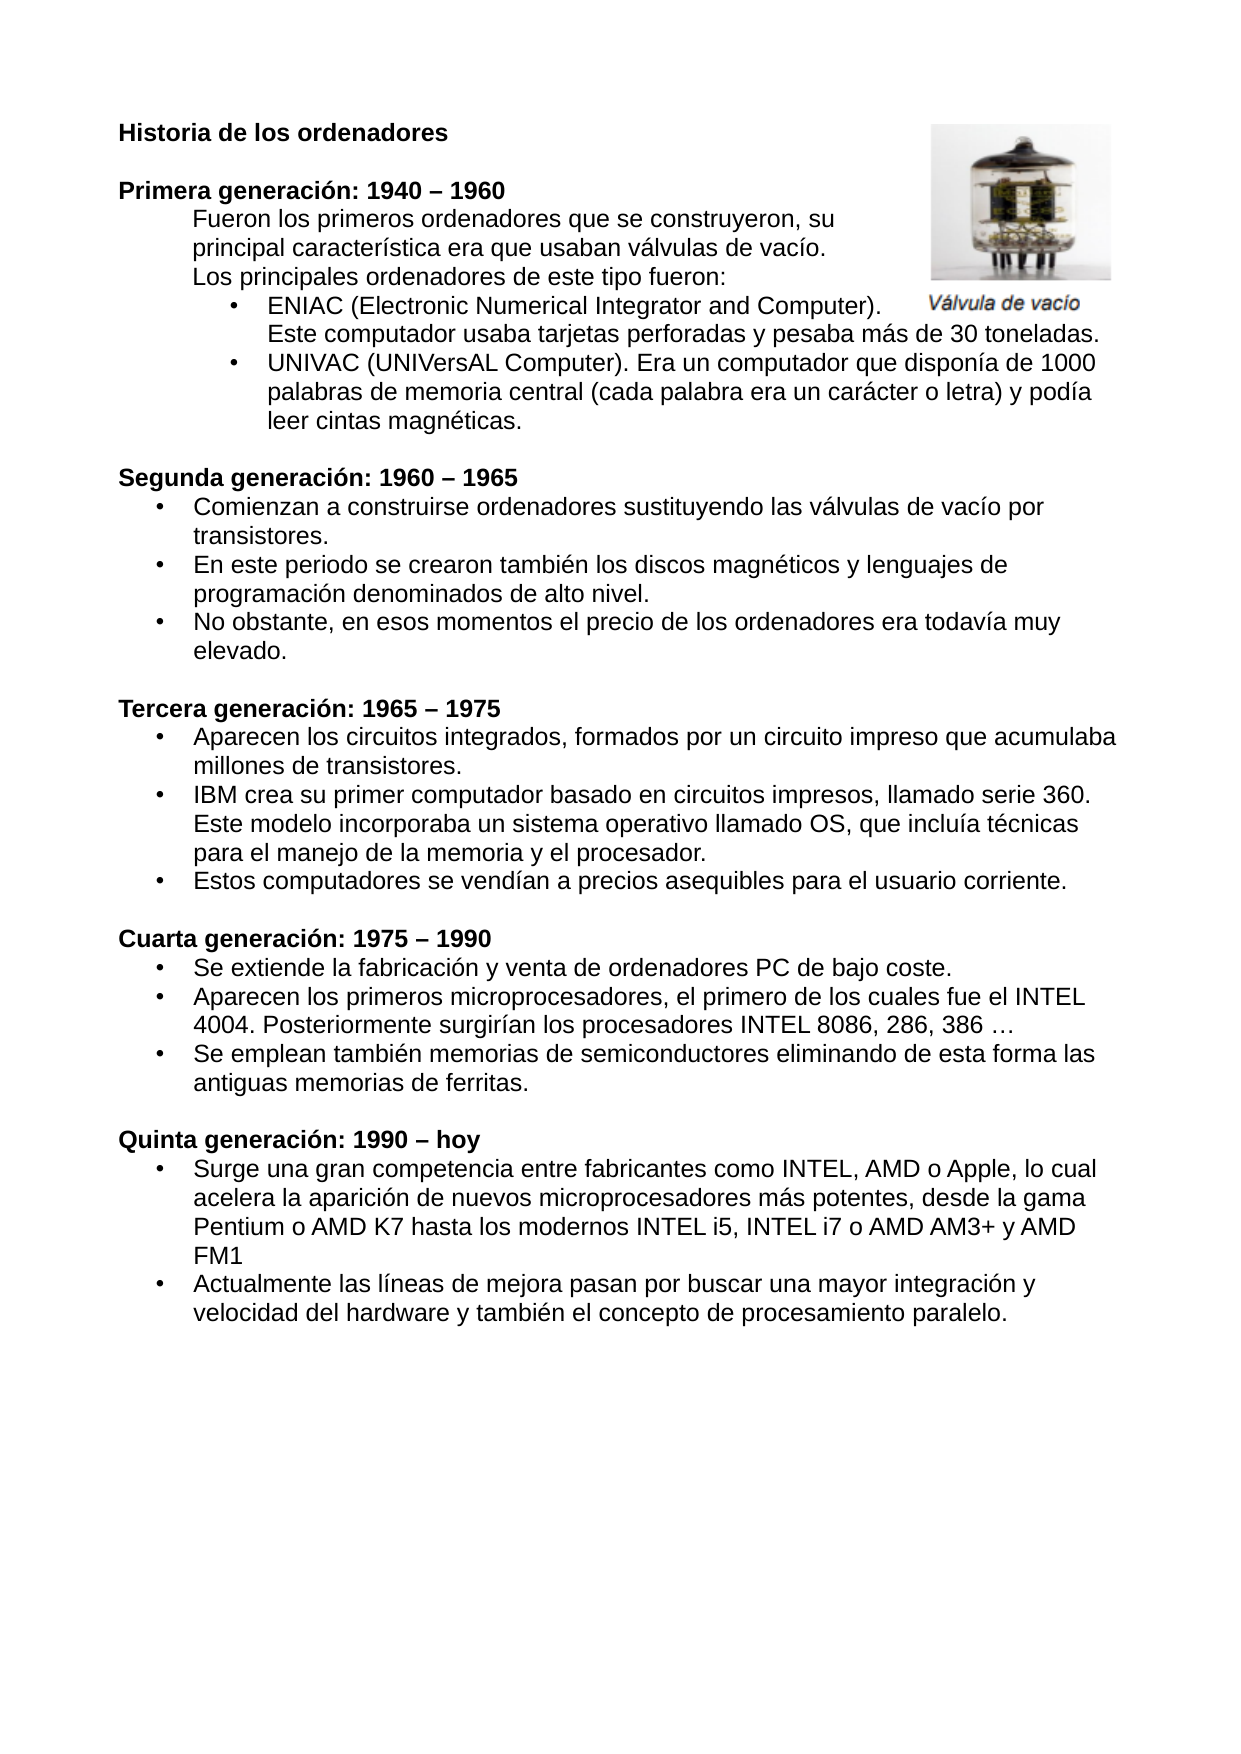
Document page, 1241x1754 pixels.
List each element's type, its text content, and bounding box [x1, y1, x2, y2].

list Aparecen los circuitos integrados, formados por un circuito impreso que acumulaba millones de transistores. [156, 722, 1122, 780]
list Se emplean también memorias de semiconductores eliminando de esta forma las antiguas memorias de ferritas. [156, 1039, 1122, 1097]
text Quinta generación: 1990 – hoy [118, 1126, 1122, 1154]
text Historia de los ordenadores [118, 118, 1122, 147]
text Primera generación: 1940 – 1960 [118, 176, 925, 204]
list En este periodo se crearon también los discos magnéticos y lenguajes de programación denominados de alto nivel. [156, 550, 1122, 607]
text Cuarta generación: 1975 – 1990 [118, 924, 1122, 953]
list Surge una gran competencia entre fabricantes como INTEL, AMD o Apple, lo cual acelera la aparición de nuevos microprocesadores más potentes, desde la gama Pentium o AMD K7 hasta los modernos INTEL i5, INTEL i7 o AMD AM3+ y AMD FM1 [156, 1154, 1122, 1269]
text Tercera generación: 1965 – 1975 [118, 694, 1122, 722]
list Comienzan a construirse ordenadores sustituyendo las válvulas de vacío por transistores. [156, 492, 1122, 550]
list Se extiende la fabricación y venta de ordenadores PC de bajo coste. [156, 953, 1122, 982]
text Los principales ordenadores de este tipo fueron: [192, 262, 925, 291]
list Aparecen los primeros microprocesadores, el primero de los cuales fue el INTEL 4004. Posteriormente surgirían los procesadores INTEL 8086, 286, 386 … [156, 982, 1122, 1039]
list ENIAC (Electronic Numerical Integrator and Computer). Este computador usaba tarjetas perforadas y pesaba más de 30 toneladas. [229, 291, 1122, 348]
list IBM crea su primer computador basado en circuitos impresos, llamado serie 360. Este modelo incorporaba un sistema operativo llamado OS, que incluía técnicas para el manejo de la memoria y el procesador. [156, 780, 1122, 866]
list Estos computadores se vendían a precios asequibles para el usuario corriente. [156, 866, 1122, 895]
list Actualmente las líneas de mejora pasan por buscar una mayor integración y velocidad del hardware y también el concepto de procesamiento paralelo. [156, 1269, 1122, 1327]
text Segunda generación: 1960 – 1965 [118, 463, 1122, 492]
list UNIVAC (UNIVersAL Computer). Era un computador que disponía de 1000 palabras de memoria central (cada palabra era un carácter o letra) y podía leer cintas magnéticas. [229, 348, 1122, 434]
list No obstante, en esos momentos el precio de los ordenadores era todavía muy elevado. [156, 607, 1122, 665]
text Fueron los primeros ordenadores que se construyeron, su principal característica era que usaban válvulas de vacío. [192, 204, 925, 262]
picture [925, 124, 1116, 315]
